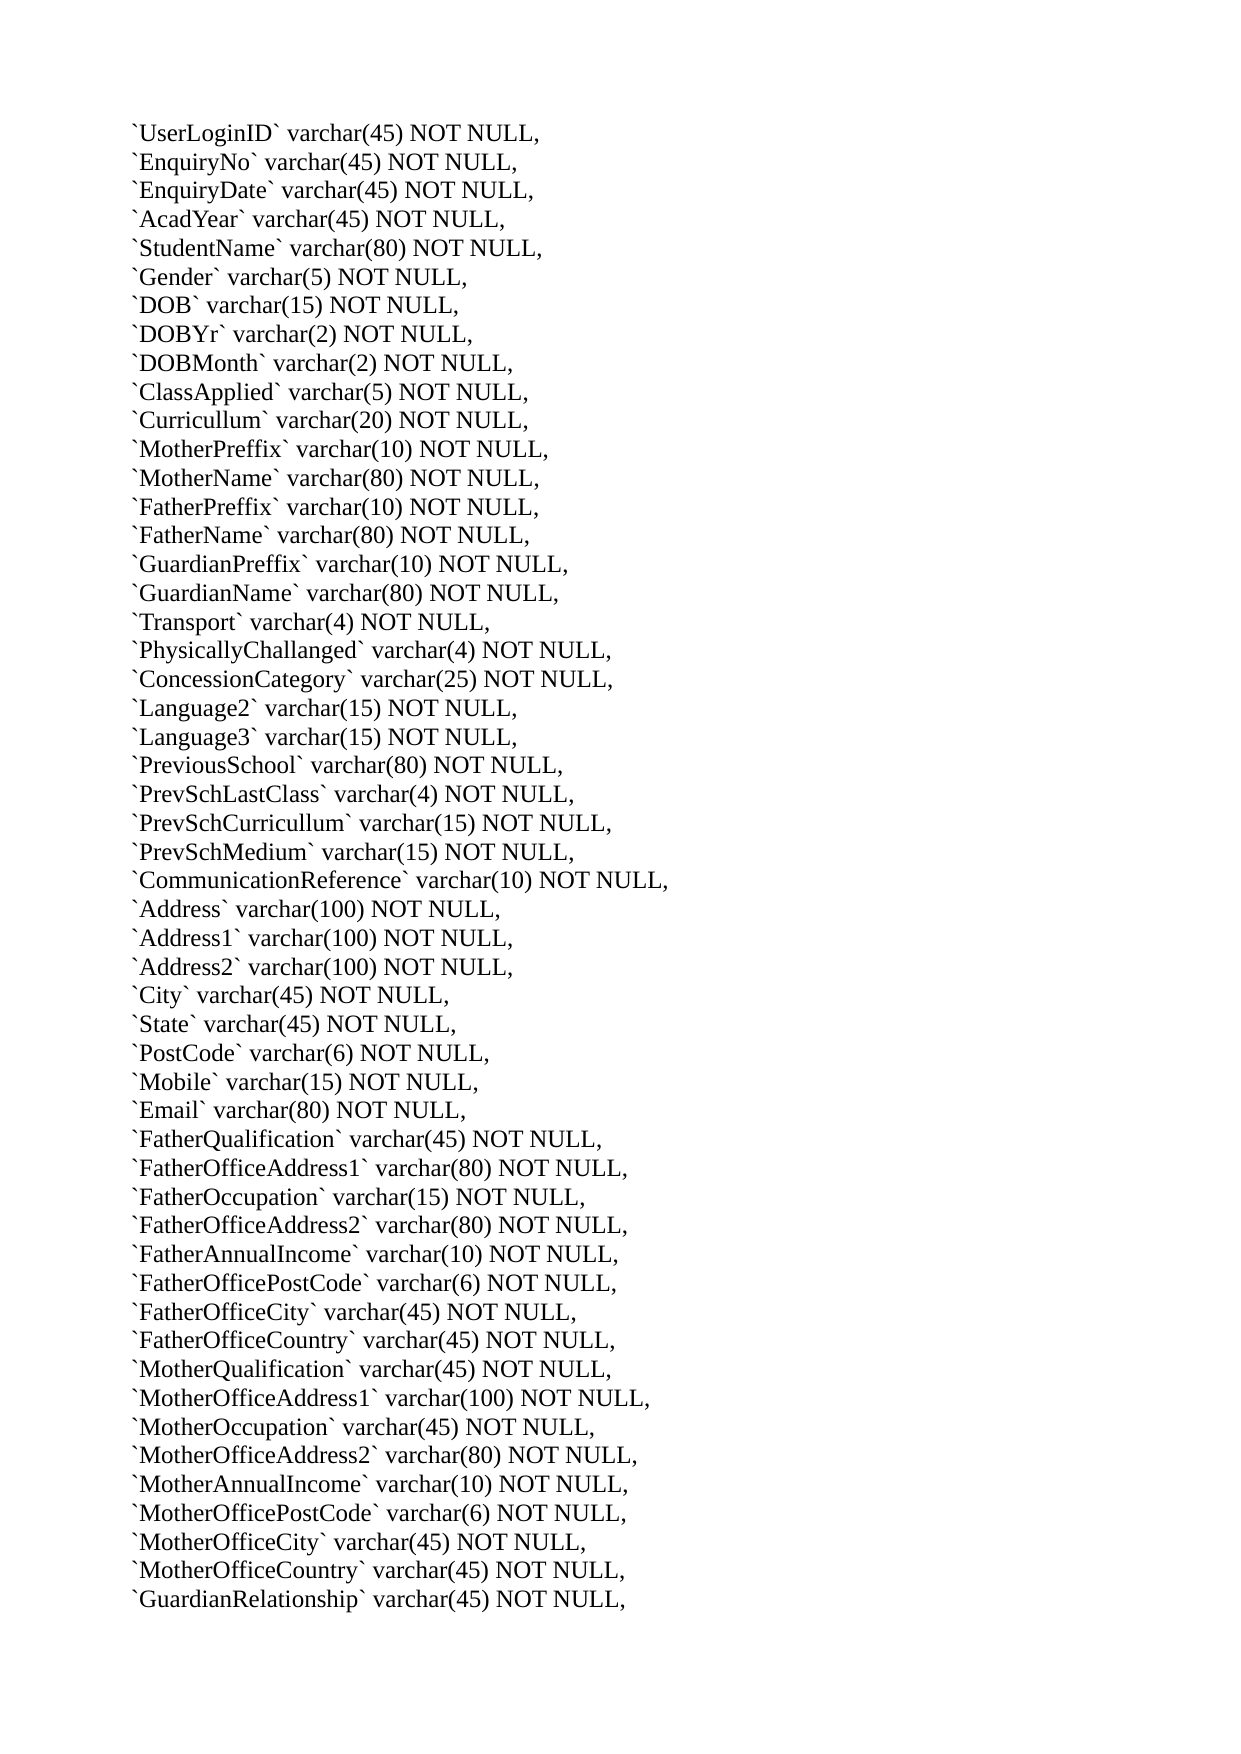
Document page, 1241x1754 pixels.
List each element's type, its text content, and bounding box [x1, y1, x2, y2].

text `FatherQualification` varchar(45) NOT NULL, [118, 1124, 1122, 1153]
text `DOBMonth` varchar(2) NOT NULL, [118, 348, 1122, 377]
text `MotherOfficeCity` varchar(45) NOT NULL, [118, 1527, 1122, 1556]
text `Mobile` varchar(15) NOT NULL, [118, 1067, 1122, 1096]
text `MotherName` varchar(80) NOT NULL, [118, 463, 1122, 492]
text `Transport` varchar(4) NOT NULL, [118, 607, 1122, 636]
text `GuardianRelationship` varchar(45) NOT NULL, [118, 1584, 1122, 1613]
text `UserLoginID` varchar(45) NOT NULL, [118, 118, 1122, 147]
text `PreviousSchool` varchar(80) NOT NULL, [118, 751, 1122, 779]
text `Address2` varchar(100) NOT NULL, [118, 952, 1122, 981]
text `City` varchar(45) NOT NULL, [118, 981, 1122, 1009]
text `FatherOccupation` varchar(15) NOT NULL, [118, 1182, 1122, 1211]
text `Address` varchar(100) NOT NULL, [118, 894, 1122, 923]
text `State` varchar(45) NOT NULL, [118, 1009, 1122, 1038]
text `Gender` varchar(5) NOT NULL, [118, 262, 1122, 291]
text `Address1` varchar(100) NOT NULL, [118, 923, 1122, 952]
text `FatherName` varchar(80) NOT NULL, [118, 521, 1122, 549]
text `PrevSchMedium` varchar(15) NOT NULL, [118, 837, 1122, 866]
text `Curricullum` varchar(20) NOT NULL, [118, 406, 1122, 434]
text `MotherOccupation` varchar(45) NOT NULL, [118, 1412, 1122, 1441]
text `FatherOfficeAddress2` varchar(80) NOT NULL, [118, 1211, 1122, 1239]
text `AcadYear` varchar(45) NOT NULL, [118, 204, 1122, 233]
text `GuardianName` varchar(80) NOT NULL, [118, 578, 1122, 607]
text `Email` varchar(80) NOT NULL, [118, 1096, 1122, 1124]
text `PostCode` varchar(6) NOT NULL, [118, 1038, 1122, 1067]
text `MotherAnnualIncome` varchar(10) NOT NULL, [118, 1469, 1122, 1498]
text `MotherPreffix` varchar(10) NOT NULL, [118, 434, 1122, 463]
text `MotherOfficePostCode` varchar(6) NOT NULL, [118, 1498, 1122, 1527]
text `FatherPreffix` varchar(10) NOT NULL, [118, 492, 1122, 521]
text `EnquiryNo` varchar(45) NOT NULL, [118, 147, 1122, 176]
text `MotherOfficeAddress2` varchar(80) NOT NULL, [118, 1441, 1122, 1469]
text `ConcessionCategory` varchar(25) NOT NULL, [118, 664, 1122, 693]
text `EnquiryDate` varchar(45) NOT NULL, [118, 176, 1122, 204]
text `MotherOfficeCountry` varchar(45) NOT NULL, [118, 1556, 1122, 1584]
text `FatherOfficeCity` varchar(45) NOT NULL, [118, 1297, 1122, 1326]
text `PhysicallyChallanged` varchar(4) NOT NULL, [118, 636, 1122, 664]
text `MotherOfficeAddress1` varchar(100) NOT NULL, [118, 1383, 1122, 1412]
text `PrevSchCurricullum` varchar(15) NOT NULL, [118, 808, 1122, 837]
text `DOBYr` varchar(2) NOT NULL, [118, 319, 1122, 348]
text `MotherQualification` varchar(45) NOT NULL, [118, 1354, 1122, 1383]
text `Language2` varchar(15) NOT NULL, [118, 693, 1122, 722]
text `FatherOfficeAddress1` varchar(80) NOT NULL, [118, 1153, 1122, 1182]
text `FatherAnnualIncome` varchar(10) NOT NULL, [118, 1239, 1122, 1268]
text `CommunicationReference` varchar(10) NOT NULL, [118, 866, 1122, 894]
text `DOB` varchar(15) NOT NULL, [118, 291, 1122, 319]
text `ClassApplied` varchar(5) NOT NULL, [118, 377, 1122, 406]
text `FatherOfficePostCode` varchar(6) NOT NULL, [118, 1268, 1122, 1297]
text `PrevSchLastClass` varchar(4) NOT NULL, [118, 779, 1122, 808]
text `Language3` varchar(15) NOT NULL, [118, 722, 1122, 751]
text `StudentName` varchar(80) NOT NULL, [118, 233, 1122, 262]
text `GuardianPreffix` varchar(10) NOT NULL, [118, 549, 1122, 578]
text `FatherOfficeCountry` varchar(45) NOT NULL, [118, 1326, 1122, 1354]
